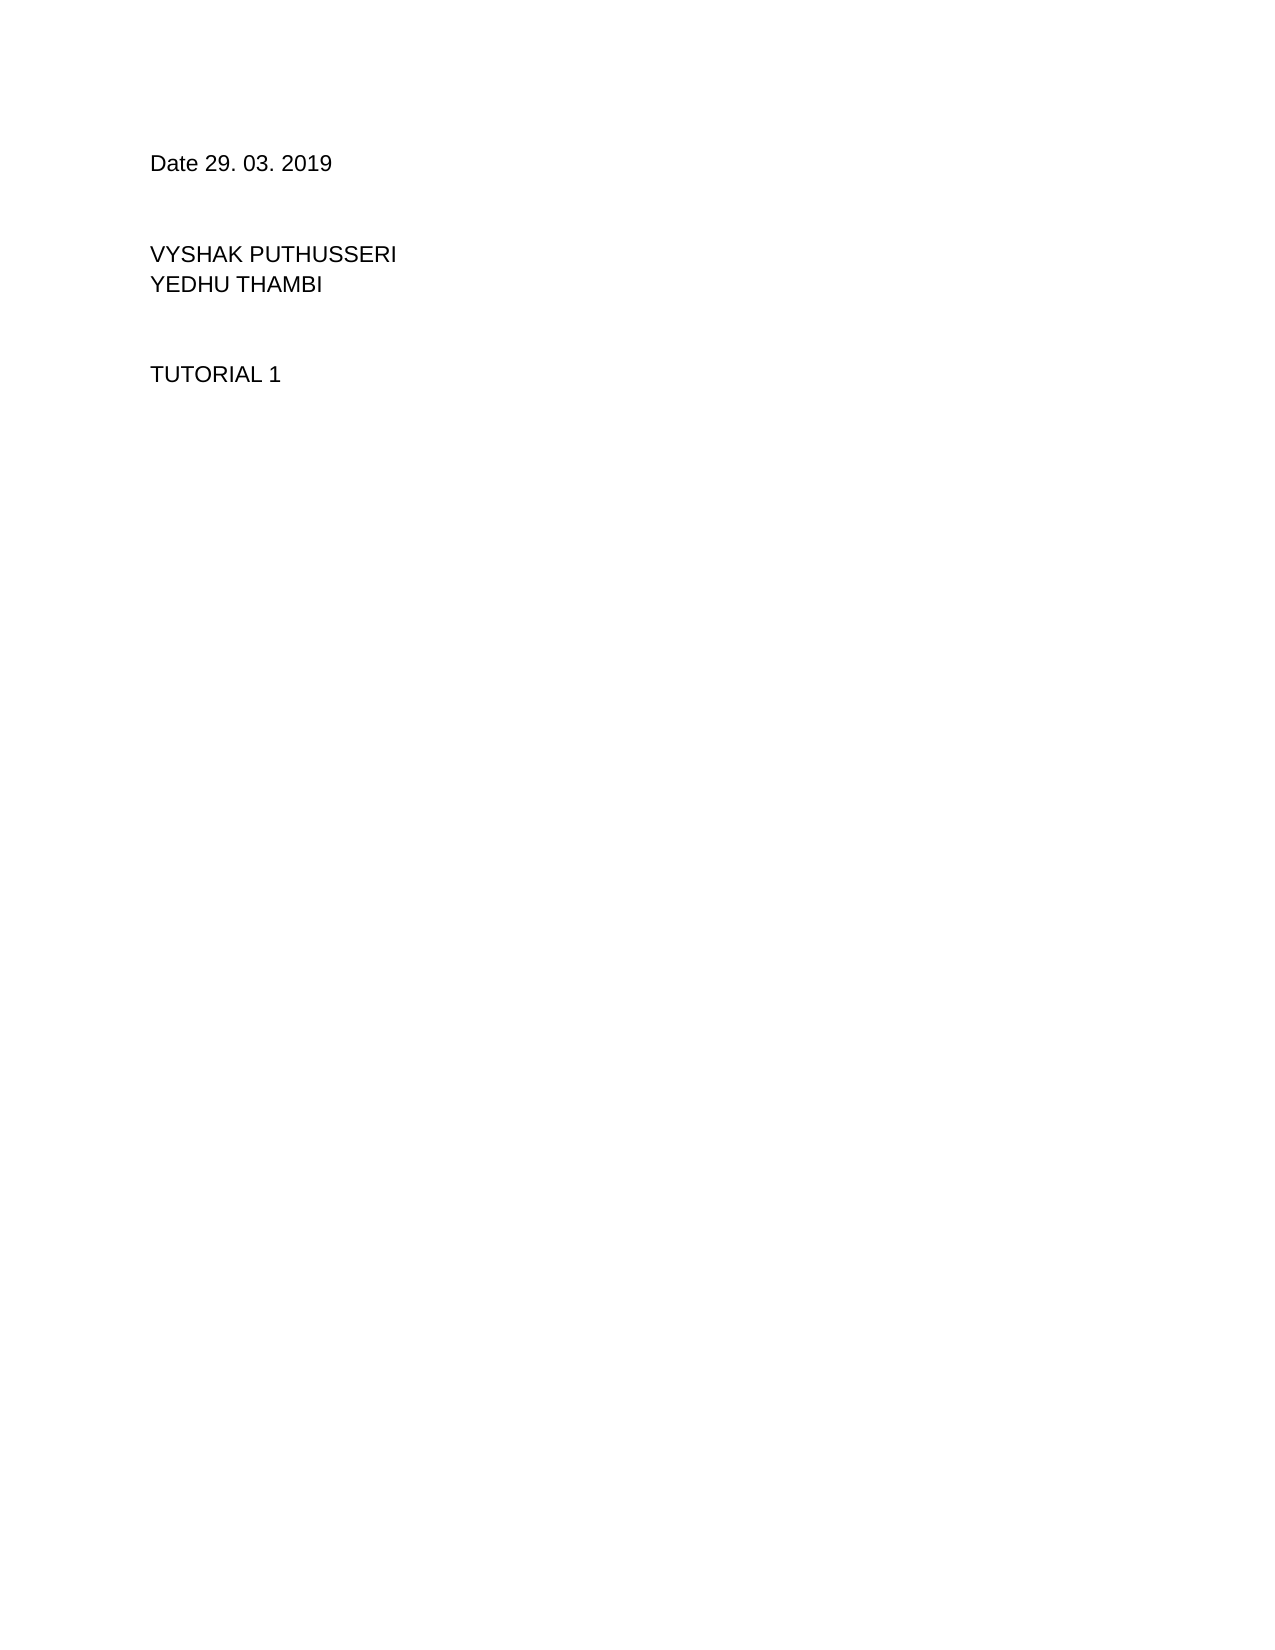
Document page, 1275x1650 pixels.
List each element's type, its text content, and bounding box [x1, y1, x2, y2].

text VYSHAK PUTHUSSERI YEDHU THAMBI [150, 241, 1125, 297]
text Date 29. 03. 2019 [150, 150, 1125, 176]
text TUTORIAL 1 [150, 361, 1125, 388]
